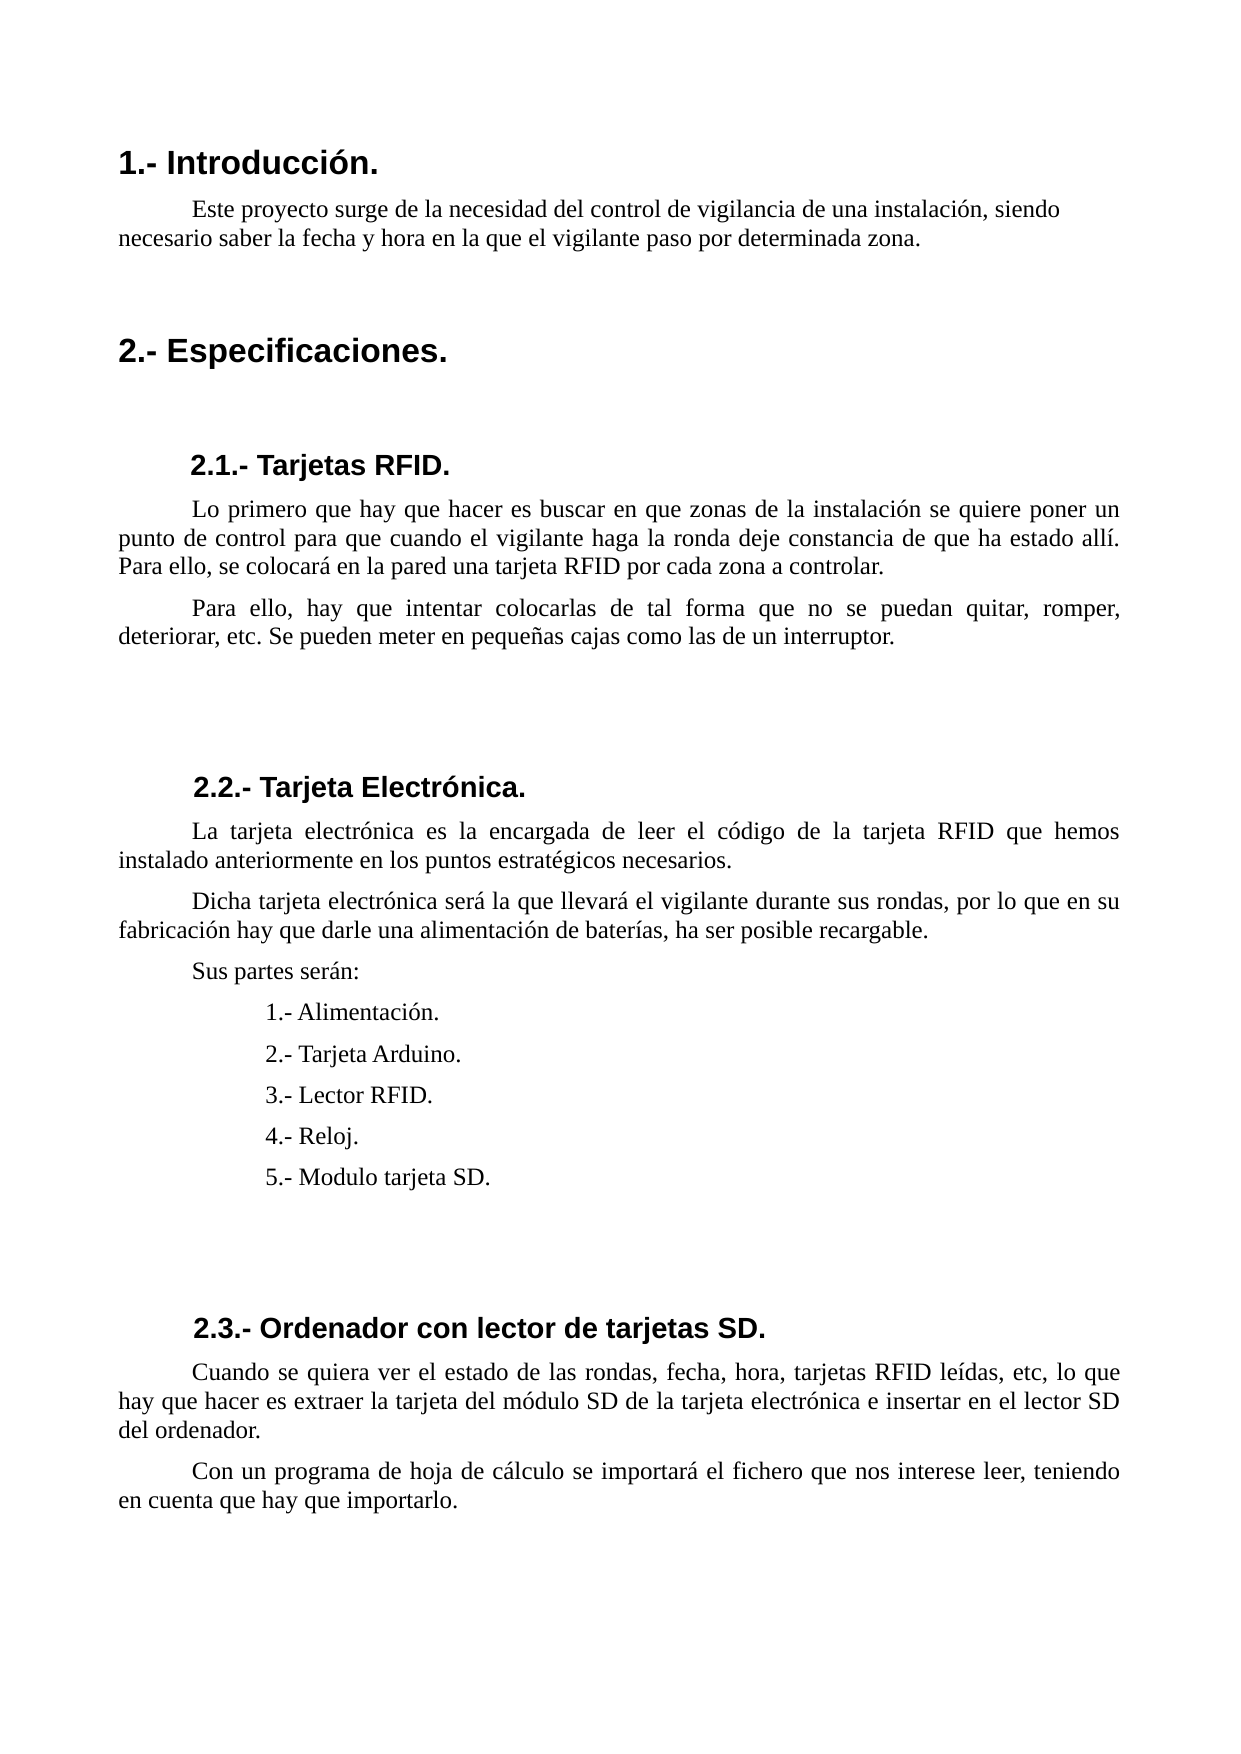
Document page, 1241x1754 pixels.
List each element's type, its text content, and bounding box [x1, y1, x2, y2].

text Sus partes serán: [118, 956, 1122, 985]
text 2.- Tarjeta Arduino. [118, 1039, 1122, 1067]
subtitle 2.3.- Ordenador con lector de tarjetas SD. [118, 1311, 1122, 1345]
subtitle 2.2.- Tarjeta Electrónica. [118, 770, 1122, 804]
text 3.- Lector RFID. [118, 1080, 1122, 1109]
text Lo primero que hay que hacer es buscar en que zonas de la instalación se quiere poner un punto de control para que cuando el vigilante haga la ronda deje constancia de que ha estado allí. Para ello, se colocará en la pared una tarjeta RFID por cada zona a controlar. [118, 494, 1122, 580]
text La tarjeta electrónica es la encargada de leer el código de la tarjeta RFID que hemos instalado anteriormente en los puntos estratégicos necesarios. [118, 816, 1122, 874]
text Cuando se quiera ver el estado de las rondas, fecha, hora, tarjetas RFID leídas, etc, lo que hay que hacer es extraer la tarjeta del módulo SD de la tarjeta electrónica e insertar en el lector SD del ordenador. [118, 1357, 1122, 1443]
subtitle 2.- Especificaciones. [118, 331, 1122, 369]
subtitle 1.- Introducción. [118, 143, 1122, 182]
text 5.- Modulo tarjeta SD. [118, 1162, 1122, 1191]
text 4.- Reloj. [118, 1121, 1122, 1150]
text Dicha tarjeta electrónica será la que llevará el vigilante durante sus rondas, por lo que en su fabricación hay que darle una alimentación de baterías, ha ser posible recargable. [118, 886, 1122, 944]
text Este proyecto surge de la necesidad del control de vigilancia de una instalación, siendo necesario saber la fecha y hora en la que el vigilante paso por determinada zona. [118, 194, 1122, 252]
subtitle 2.1.- Tarjetas RFID. [190, 448, 1122, 481]
text Para ello, hay que intentar colocarlas de tal forma que no se puedan quitar, romper, deteriorar, etc. Se pueden meter en pequeñas cajas como las de un interruptor. [118, 593, 1122, 650]
text Con un programa de hoja de cálculo se importará el fichero que nos interese leer, teniendo en cuenta que hay que importarlo. [118, 1456, 1122, 1513]
text 1.- Alimentación. [118, 997, 1122, 1026]
